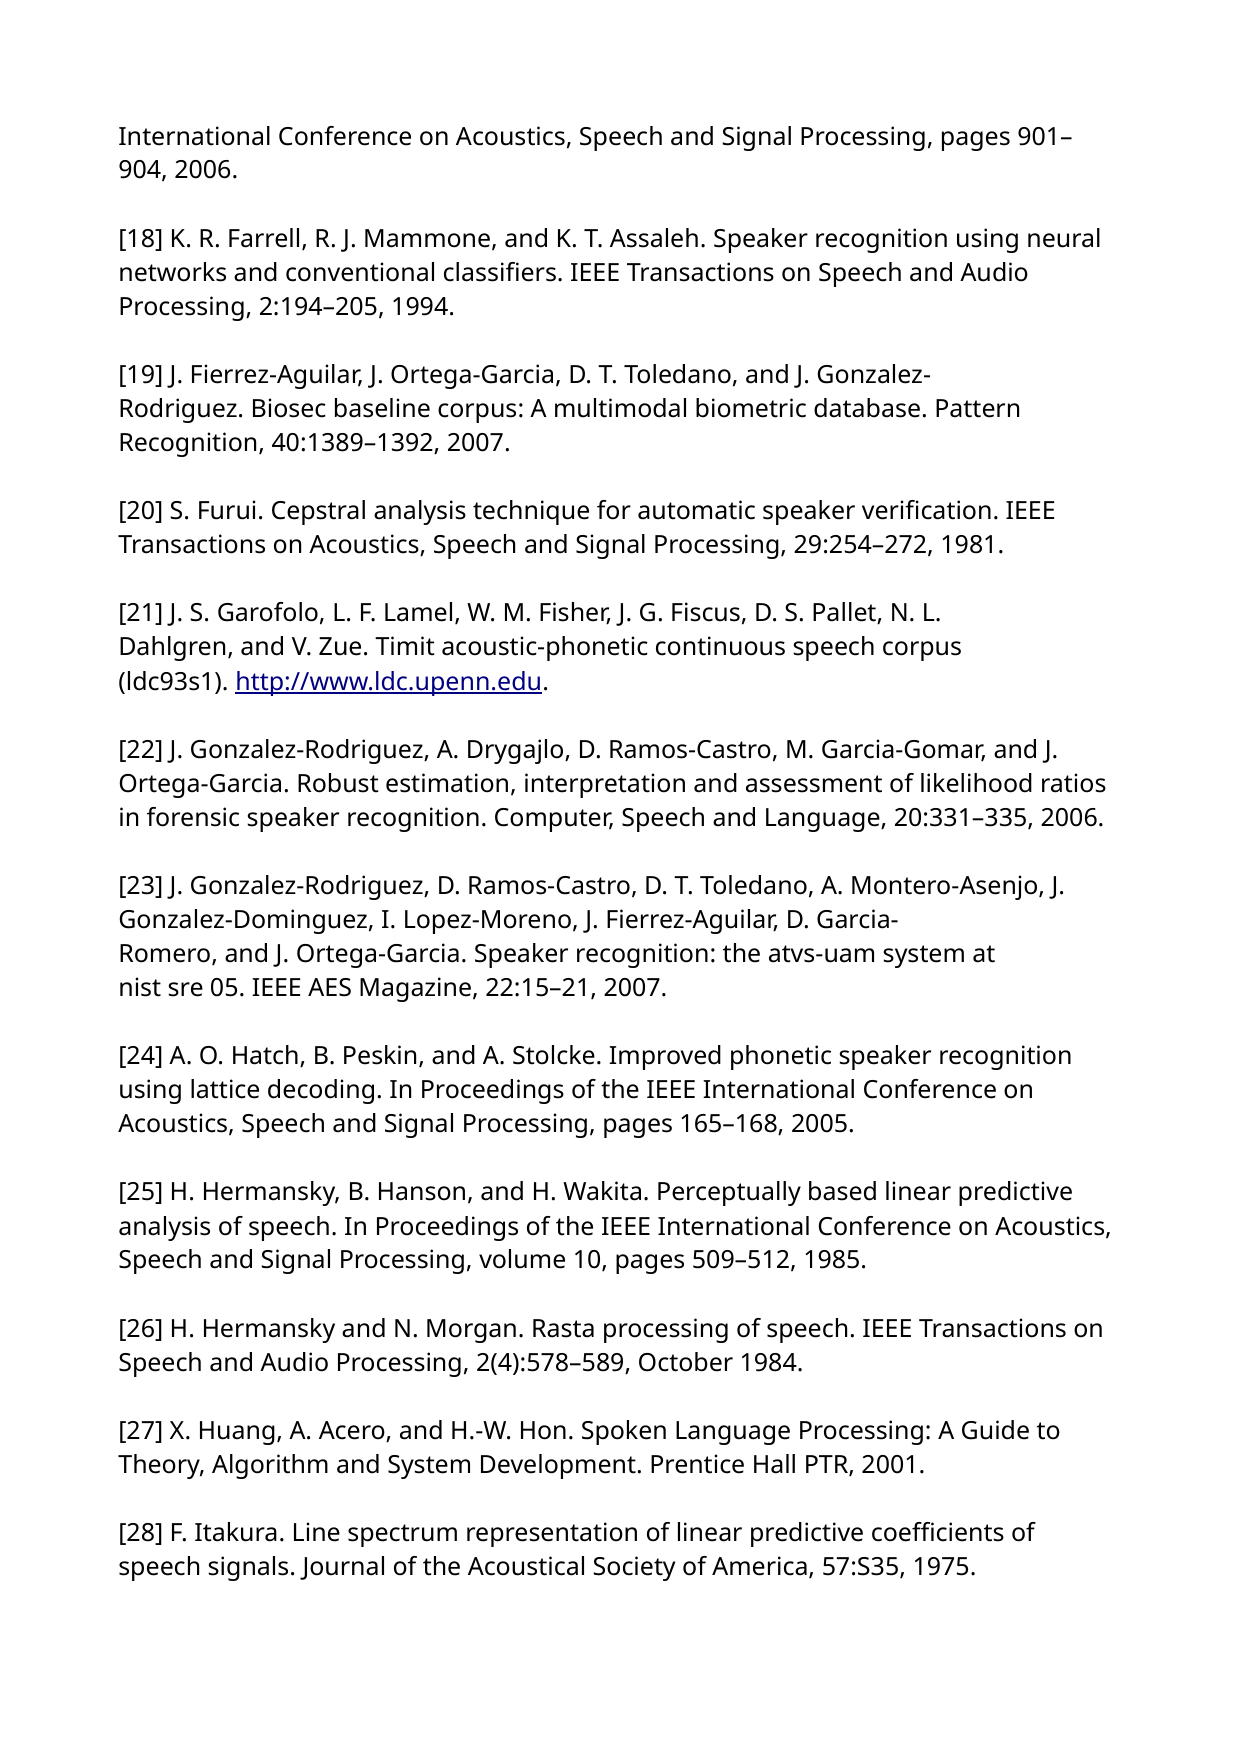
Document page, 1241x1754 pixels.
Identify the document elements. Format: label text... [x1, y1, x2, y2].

text [22] J. Gonzalez-Rodriguez, A. Drygajlo, D. Ramos-Castro, M. Garcia-Gomar, and J. Ortega-Garcia. Robust estimation, interpretation and assessment of likelihood ratios in forensic speaker recognition. Computer, Speech and Language, 20:331–335, 2006. [118, 731, 1122, 833]
text (ldc93s1). http://www.ldc.upenn.edu. [118, 663, 1122, 697]
text [19] J. Fierrez-Aguilar, J. Ortega-Garcia, D. T. Toledano, and J. Gonzalez- [118, 357, 1122, 391]
text International Conference on Acoustics, Speech and Signal Processing, pages 901–904, 2006. [118, 118, 1122, 186]
text Rodriguez. Biosec baseline corpus: A multimodal biometric database. Pattern [118, 391, 1122, 425]
text Romero, and J. Ortega-Garcia. Speaker recognition: the atvs-uam system at [118, 936, 1122, 970]
text [25] H. Hermansky, B. Hanson, and H. Wakita. Perceptually based linear predictive analysis of speech. In Proceedings of the IEEE International Conference on Acoustics, Speech and Signal Processing, volume 10, pages 509–512, 1985. [118, 1174, 1122, 1276]
text [28] F. Itakura. Line spectrum representation of linear predictive coefficients of speech signals. Journal of the Acoustical Society of America, 57:S35, 1975. [118, 1515, 1122, 1583]
text Dahlgren, and V. Zue. Timit acoustic-phonetic continuous speech corpus [118, 629, 1122, 663]
text Recognition, 40:1389–1392, 2007. [118, 425, 1122, 459]
text [23] J. Gonzalez-Rodriguez, D. Ramos-Castro, D. T. Toledano, A. Montero-Asenjo, J. Gonzalez-Dominguez, I. Lopez-Moreno, J. Fierrez-Aguilar, D. Garcia- [118, 867, 1122, 936]
text [21] J. S. Garofolo, L. F. Lamel, W. M. Fisher, J. G. Fiscus, D. S. Pallet, N. L. [118, 595, 1122, 629]
text nist sre 05. IEEE AES Magazine, 22:15–21, 2007. [118, 970, 1122, 1004]
text [20] S. Furui. Cepstral analysis technique for automatic speaker verification. IEEE Transactions on Acoustics, Speech and Signal Processing, 29:254–272, 1981. [118, 493, 1122, 561]
text [24] A. O. Hatch, B. Peskin, and A. Stolcke. Improved phonetic speaker recognition using lattice decoding. In Proceedings of the IEEE International Conference on Acoustics, Speech and Signal Processing, pages 165–168, 2005. [118, 1038, 1122, 1140]
text [26] H. Hermansky and N. Morgan. Rasta processing of speech. IEEE Transactions on Speech and Audio Processing, 2(4):578–589, October 1984. [118, 1310, 1122, 1378]
text [18] K. R. Farrell, R. J. Mammone, and K. T. Assaleh. Speaker recognition using neural networks and conventional classifiers. IEEE Transactions on Speech and Audio Processing, 2:194–205, 1994. [118, 220, 1122, 322]
text [27] X. Huang, A. Acero, and H.-W. Hon. Spoken Language Processing: A Guide to Theory, Algorithm and System Development. Prentice Hall PTR, 2001. [118, 1412, 1122, 1481]
